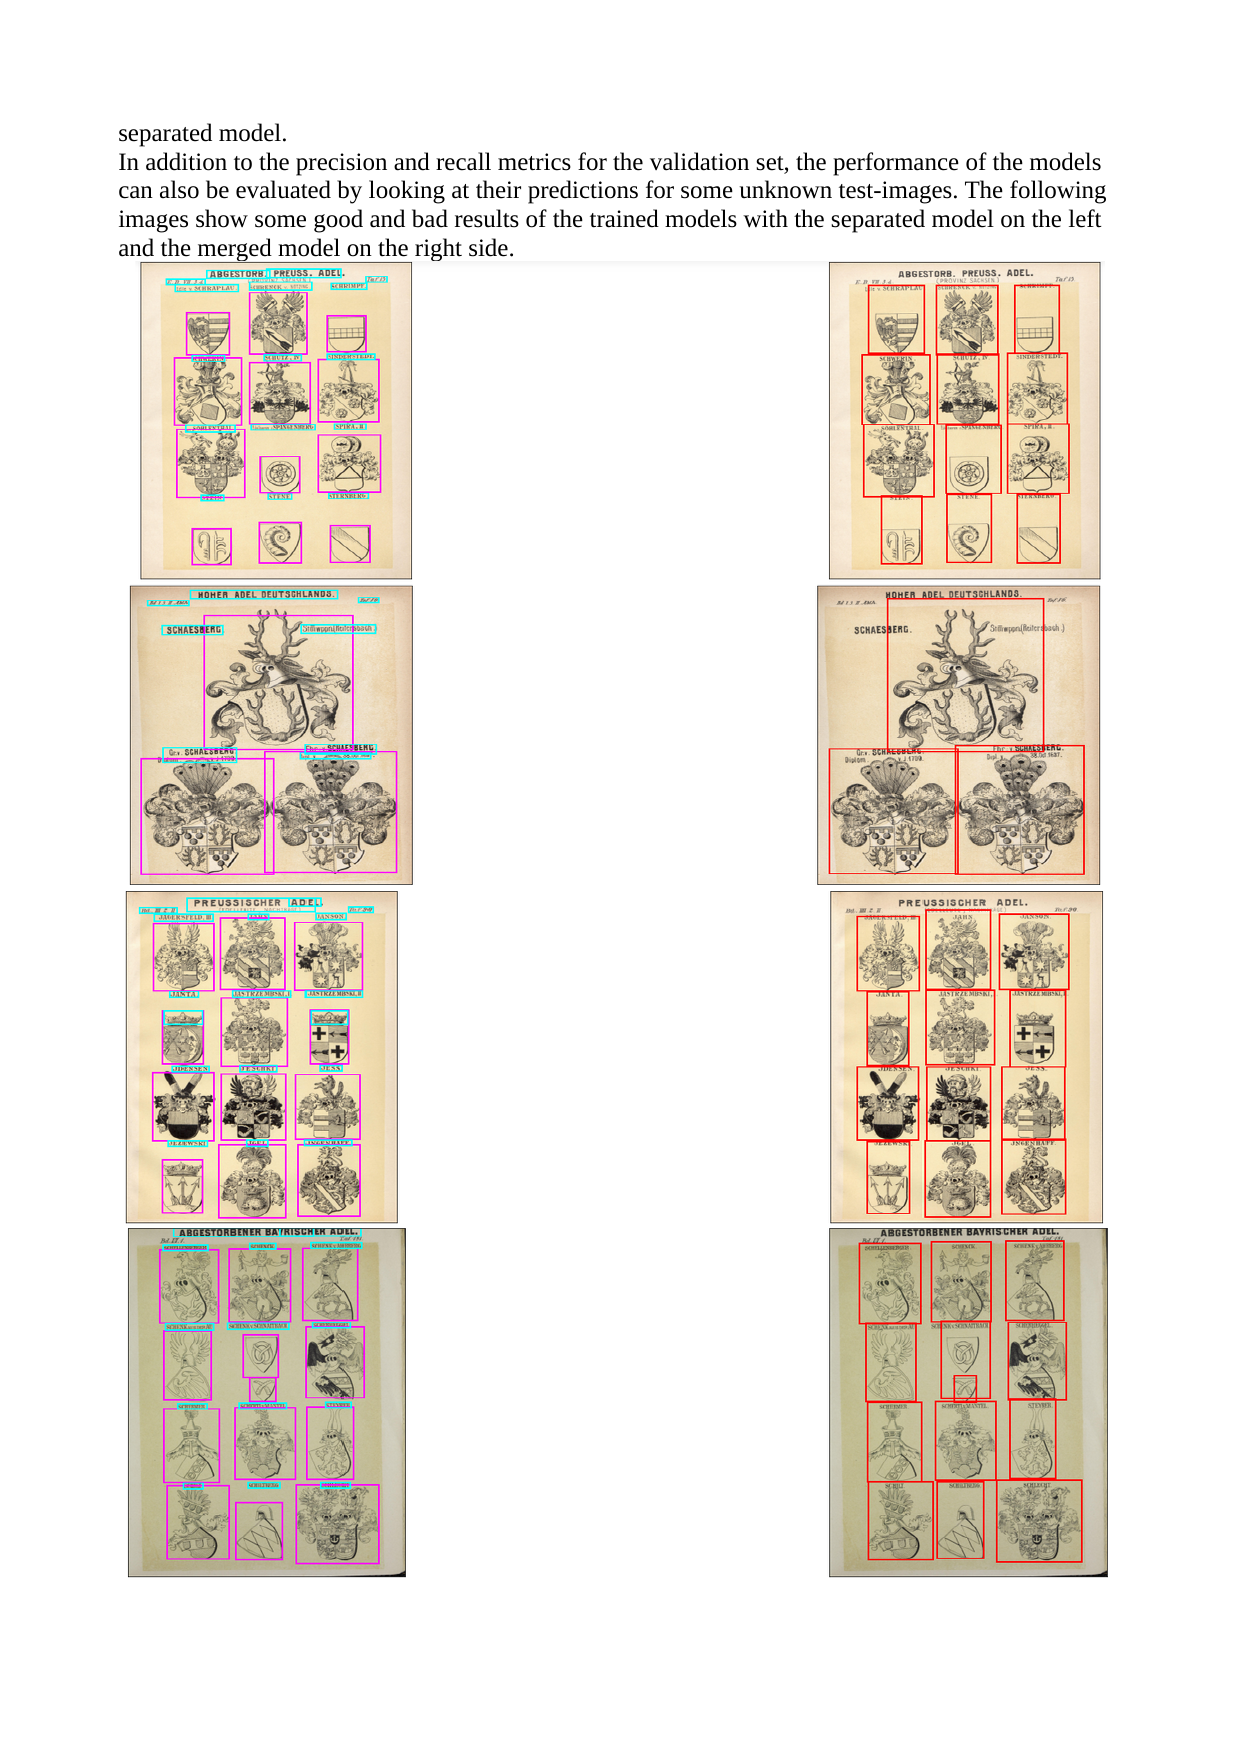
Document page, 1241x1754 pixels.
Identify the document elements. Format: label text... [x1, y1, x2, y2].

text In addition to the precision and recall metrics for the validation set, the performance of the models can also be evaluated by looking at their predictions for some unknown test-images. The following images show some good and bad results of the trained models with the separated model on the left and the merged model on the right side. [118, 147, 1122, 262]
text separated model. [118, 118, 1122, 147]
picture [122, 261, 1112, 1580]
